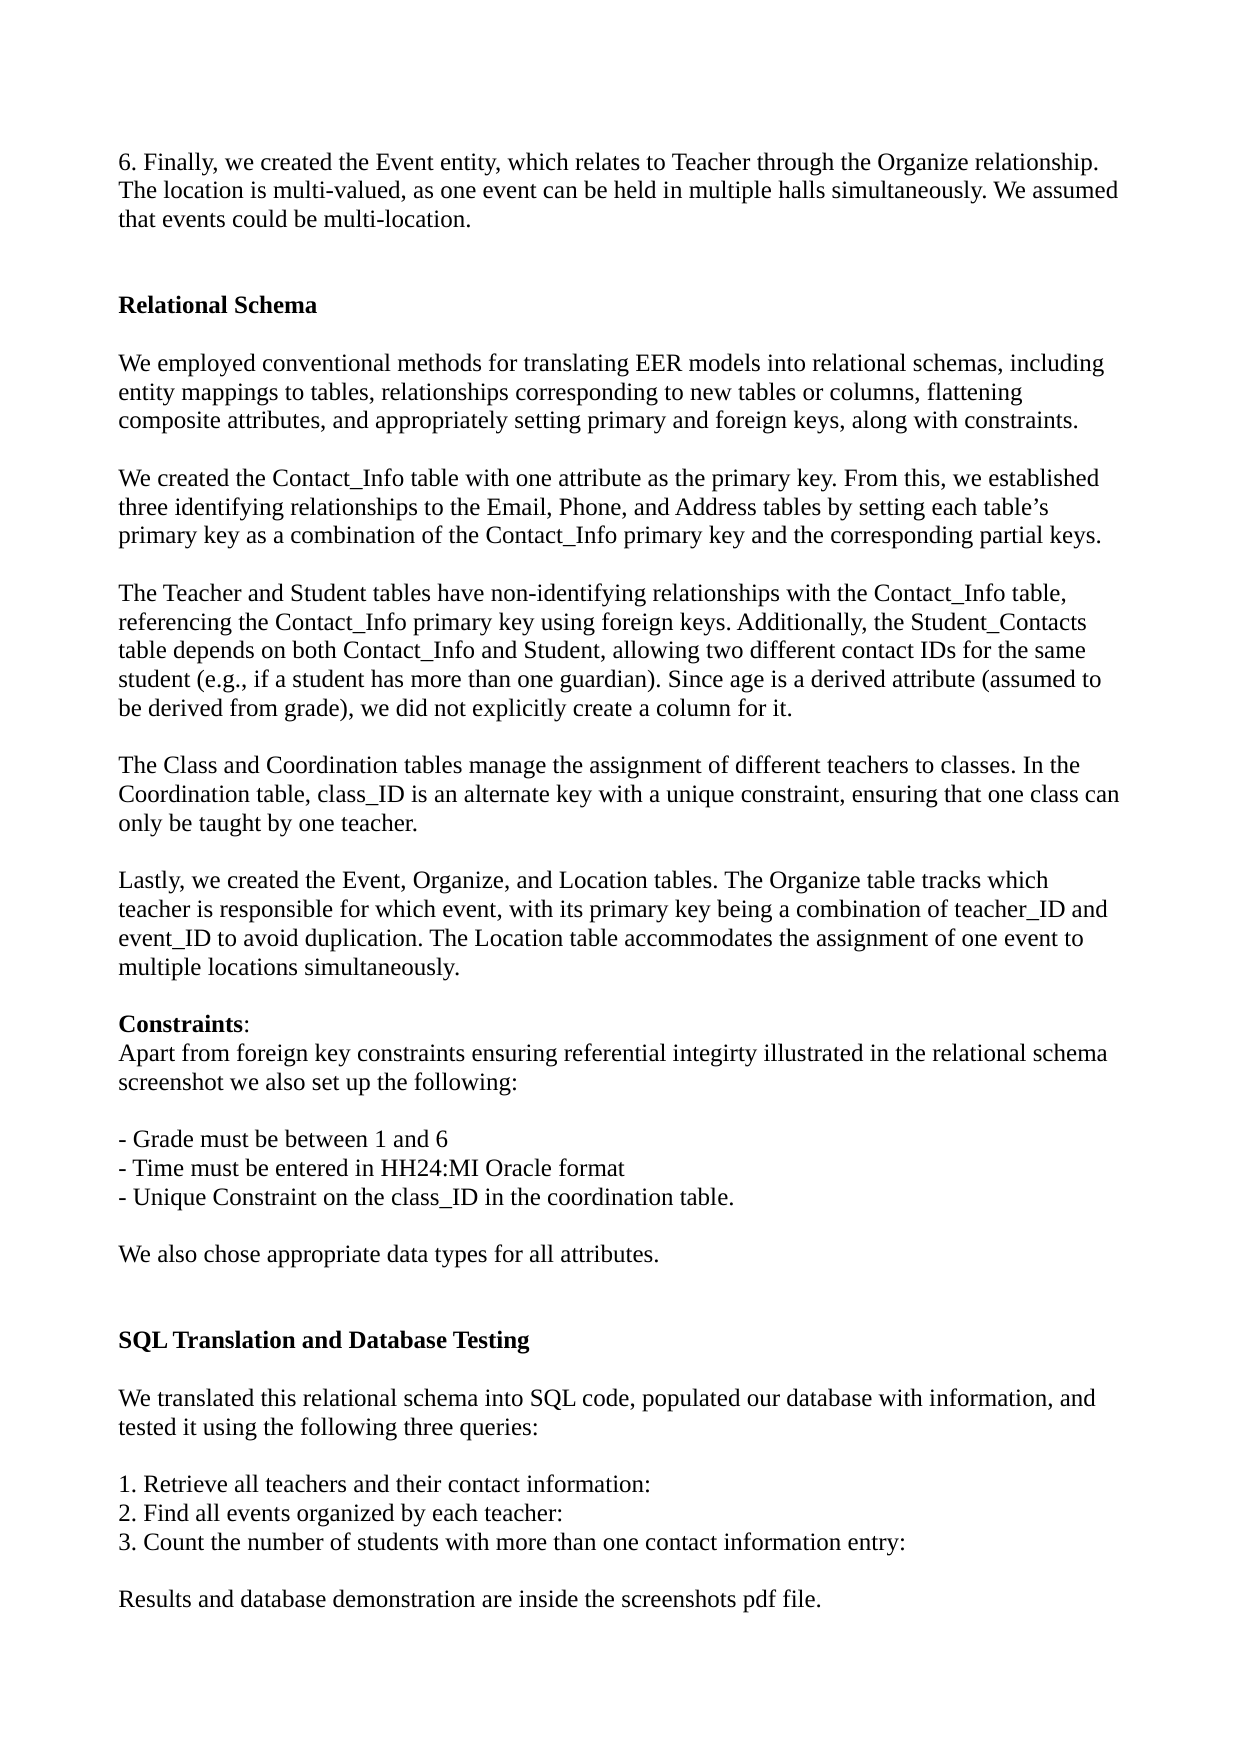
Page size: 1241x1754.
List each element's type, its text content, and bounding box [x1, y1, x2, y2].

text Relational Schema [118, 291, 1122, 319]
text We translated this relational schema into SQL code, populated our database with information, and tested it using the following three queries: [118, 1383, 1122, 1441]
text We created the Contact_Info table with one attribute as the primary key. From this, we established three identifying relationships to the Email, Phone, and Address tables by setting each table’s primary key as a combination of the Contact_Info primary key and the corresponding partial keys. [118, 463, 1122, 549]
text - Grade must be between 1 and 6 [118, 1124, 1122, 1153]
text The Teacher and Student tables have non-identifying relationships with the Contact_Info table, referencing the Contact_Info primary key using foreign keys. Additionally, the Student_Contacts table depends on both Contact_Info and Student, allowing two different contact IDs for the same student (e.g., if a student has more than one guardian). Since age is a derived attribute (assumed to be derived from grade), we did not explicitly create a column for it. [118, 578, 1122, 722]
text 2. Find all events organized by each teacher: [118, 1498, 1122, 1527]
text We also chose appropriate data types for all attributes. [118, 1239, 1122, 1268]
text Constraints: [118, 1009, 1122, 1038]
text 3. Count the number of students with more than one contact information entry: [118, 1527, 1122, 1556]
text 6. Finally, we created the Event entity, which relates to Teacher through the Organize relationship. The location is multi-valued, as one event can be held in multiple halls simultaneously. We assumed that events could be multi-location. [118, 147, 1122, 233]
text 1. Retrieve all teachers and their contact information: [118, 1469, 1122, 1498]
text Lastly, we created the Event, Organize, and Location tables. The Organize table tracks which teacher is responsible for which event, with its primary key being a combination of teacher_ID and event_ID to avoid duplication. The Location table accommodates the assignment of one event to multiple locations simultaneously. [118, 866, 1122, 981]
text The Class and Coordination tables manage the assignment of different teachers to classes. In the Coordination table, class_ID is an alternate key with a unique constraint, ensuring that one class can only be taught by one teacher. [118, 751, 1122, 837]
text Results and database demonstration are inside the screenshots pdf file. [118, 1584, 1122, 1613]
text - Time must be entered in HH24:MI Oracle format [118, 1153, 1122, 1182]
text Apart from foreign key constraints ensuring referential integirty illustrated in the relational schema screenshot we also set up the following: [118, 1038, 1122, 1096]
text - Unique Constraint on the class_ID in the coordination table. [118, 1182, 1122, 1211]
text SQL Translation and Database Testing [118, 1326, 1122, 1354]
text We employed conventional methods for translating EER models into relational schemas, including entity mappings to tables, relationships corresponding to new tables or columns, flattening composite attributes, and appropriately setting primary and foreign keys, along with constraints. [118, 348, 1122, 434]
